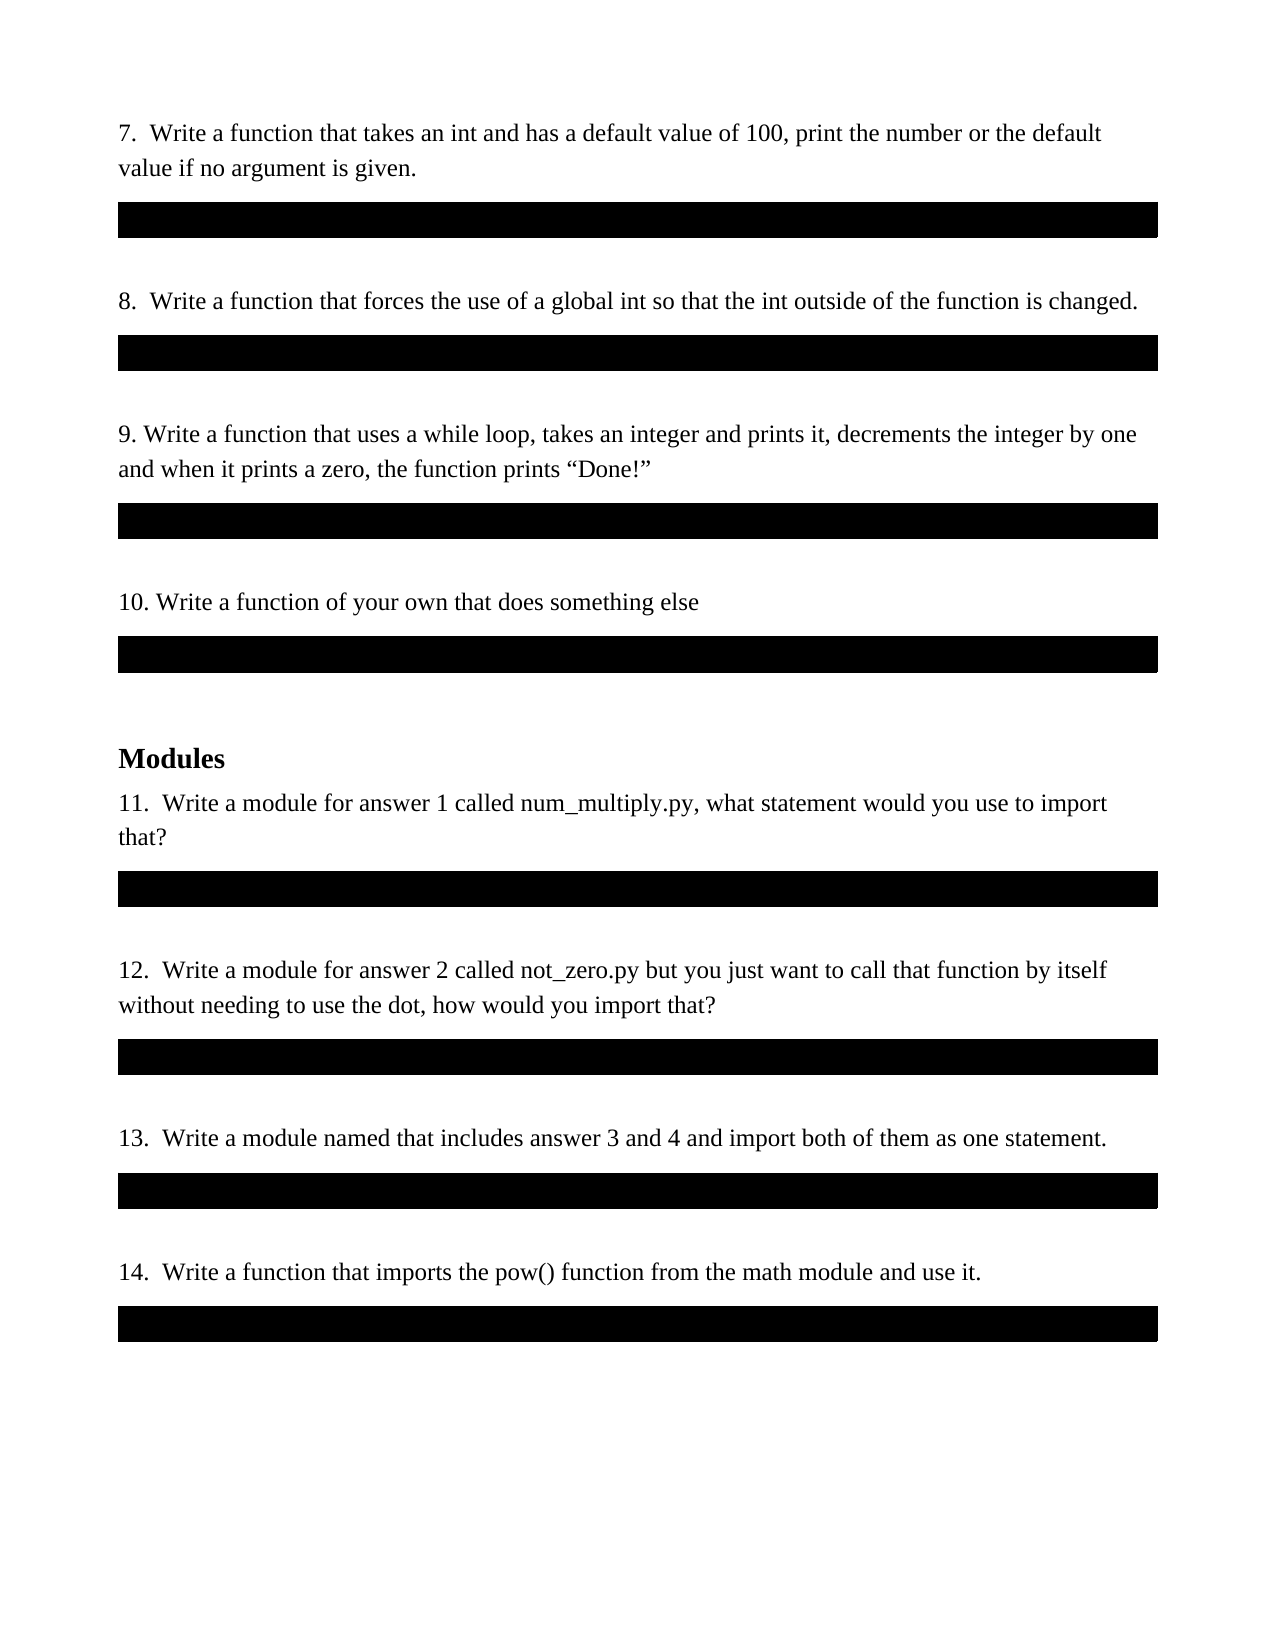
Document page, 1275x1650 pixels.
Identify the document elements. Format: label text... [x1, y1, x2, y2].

table_header [119, 1040, 1157, 1074]
table_header [119, 1174, 1157, 1208]
text 11. Write a module for answer 1 called num_multiply.py, what statement would you use to import that? [118, 788, 1157, 851]
text 12. Write a module for answer 2 called not_zero.py but you just want to call that function by itself without needing to use the dot, how would you import that? [118, 956, 1157, 1019]
table_header [119, 872, 1157, 906]
table_header [119, 504, 1157, 538]
text 10. Write a function of your own that does something else [118, 587, 1157, 616]
table_header [119, 336, 1157, 370]
table_header [119, 203, 1157, 237]
table_header [119, 637, 1157, 672]
text 13. Write a module named that includes answer 3 and 4 and import both of them as one statement. [118, 1123, 1157, 1152]
text 8. Write a function that forces the use of a global int so that the int outside of the function is changed. [118, 286, 1157, 315]
text 7. Write a function that takes an int and has a default value of 100, print the number or the default value if no argument is given. [118, 118, 1157, 181]
text 9. Write a function that uses a while loop, takes an integer and prints it, decrements the integer by one and when it prints a zero, the function prints “Done!” [118, 419, 1157, 483]
text 14. Write a function that imports the pow() function from the math module and use it. [118, 1257, 1157, 1286]
subtitle Modules [118, 742, 1157, 775]
table_header [119, 1307, 1157, 1341]
